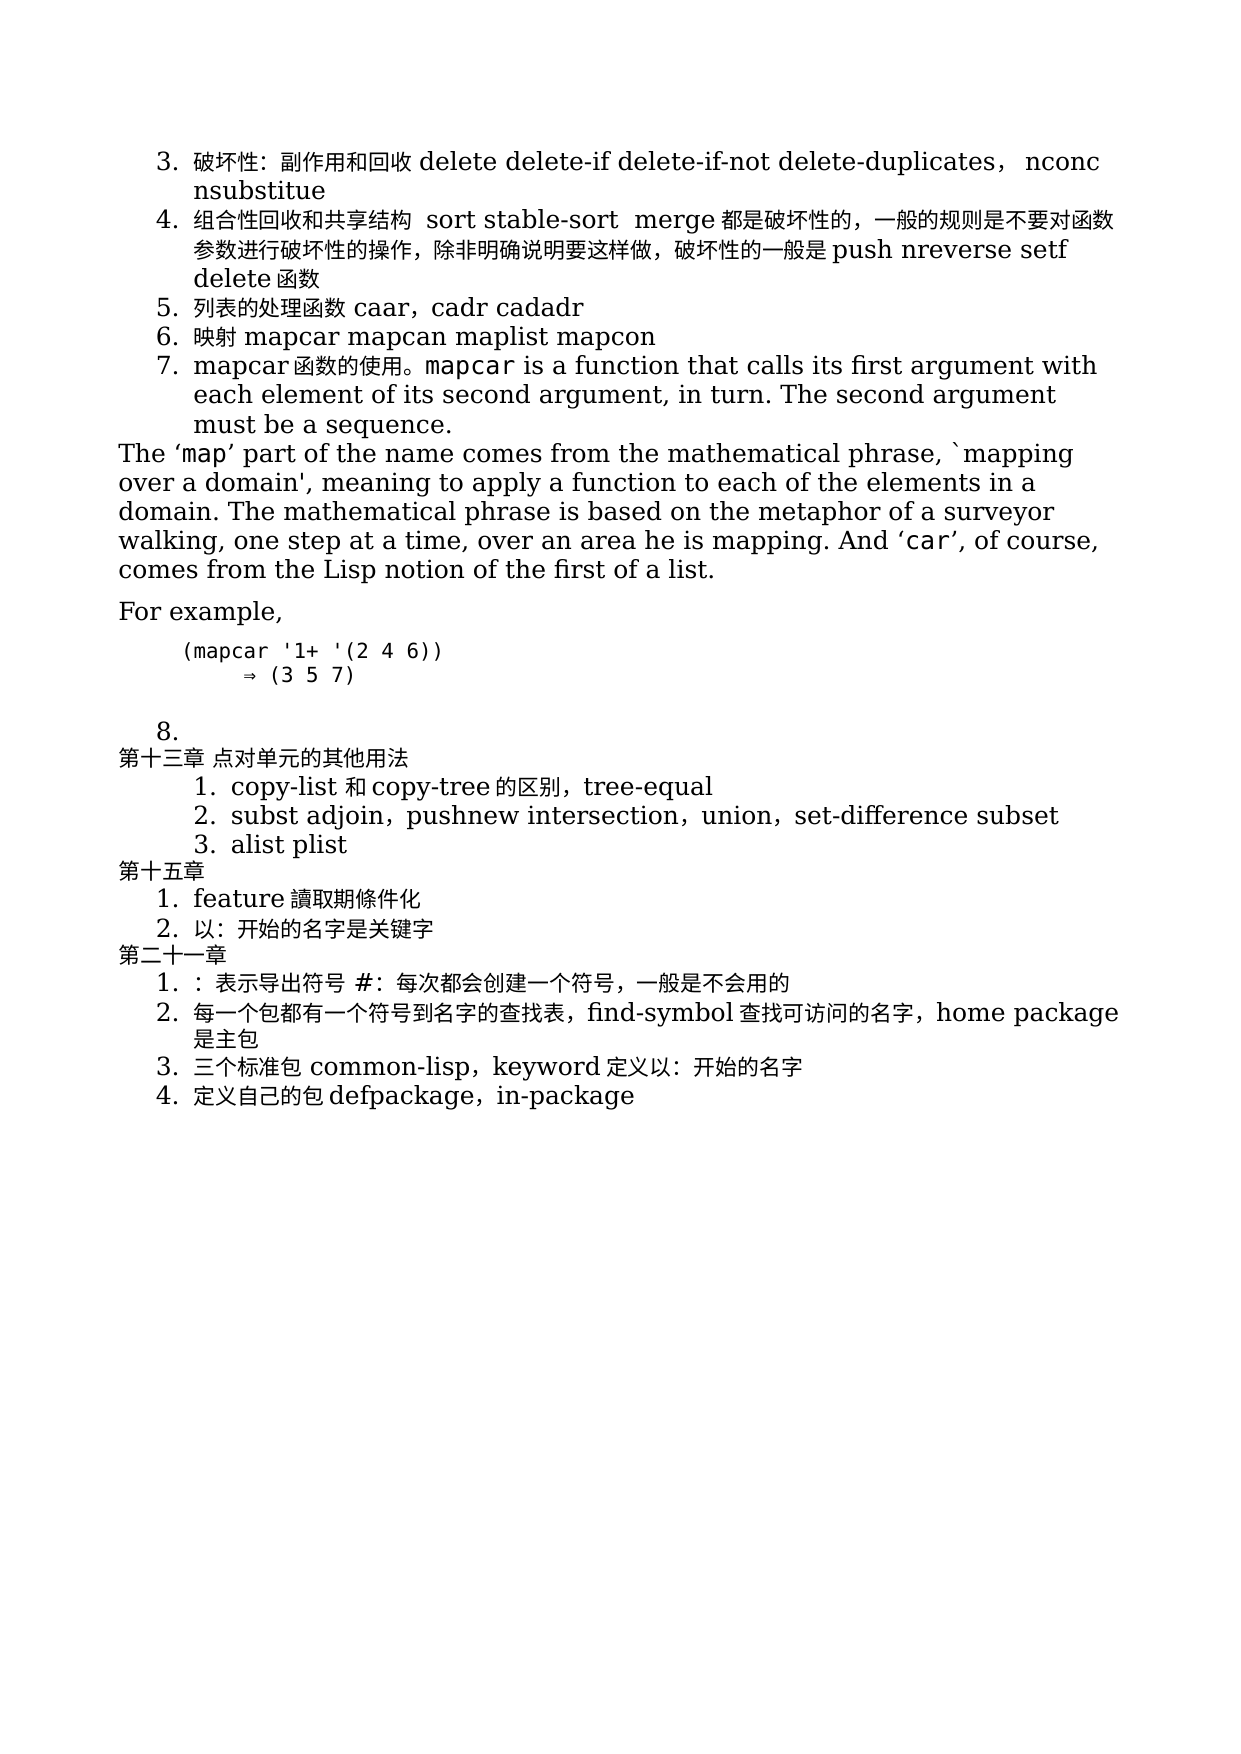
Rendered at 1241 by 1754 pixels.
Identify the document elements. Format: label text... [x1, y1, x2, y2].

list 以：开始的名字是关键字 [156, 914, 1122, 943]
text For example, [118, 597, 1122, 626]
text 第十五章 [118, 859, 1122, 885]
list 三个标准包 common-lisp，keyword定义以：开始的名字 [156, 1052, 1122, 1082]
list subst adjoin，pushnew intersection，union，set-difference subset [193, 801, 1122, 830]
list alist plist [193, 830, 1122, 859]
text ⇒ (3 5 7) [118, 663, 1122, 687]
list 破坏性：副作用和回收 delete delete-if delete-if-not delete-duplicates， nconc nsubstitue [156, 147, 1122, 206]
list 列表的处理函数 caar，cadr cadadr [156, 293, 1122, 322]
list 组合性回收和共享结构 sort stable-sort merge都是破坏性的，一般的规则是不要对函数参数进行破坏性的操作，除非明确说明要这样做，破坏性的一般是push nreverse setf delete函数 [156, 206, 1122, 293]
list 映射 mapcar mapcan maplist mapcon [156, 322, 1122, 351]
list ：表示导出符号 #：每次都会创建一个符号，一般是不会用的 [156, 968, 1122, 998]
list mapcar函数的使用。mapcar is a function that calls its first argument with each element of its second argument, in turn. The second argument must be a sequence. [156, 351, 1122, 439]
text (mapcar '1+ '(2 4 6)) [118, 639, 1122, 663]
text 第十三章 点对单元的其他用法 [118, 746, 1122, 772]
list 每一个包都有一个符号到名字的查找表，find-symbol查找可访问的名字，home package是主包 [156, 998, 1122, 1052]
list copy-list 和copy-tree的区别，tree-equal [193, 772, 1122, 801]
text The ‘map’ part of the name comes from the mathematical phrase, `mapping over a domain', meaning to apply a function to each of the elements in a domain. The mathematical phrase is based on the metaphor of a surveyor walking, one step at a time, over an area he is mapping. And ‘car’, of course, comes from the Lisp notion of the first of a list. [118, 439, 1122, 585]
list feature讀取期條件化 [156, 885, 1122, 914]
list 定义自己的包defpackage，in-package [156, 1082, 1122, 1111]
text 第二十一章 [118, 943, 1122, 968]
